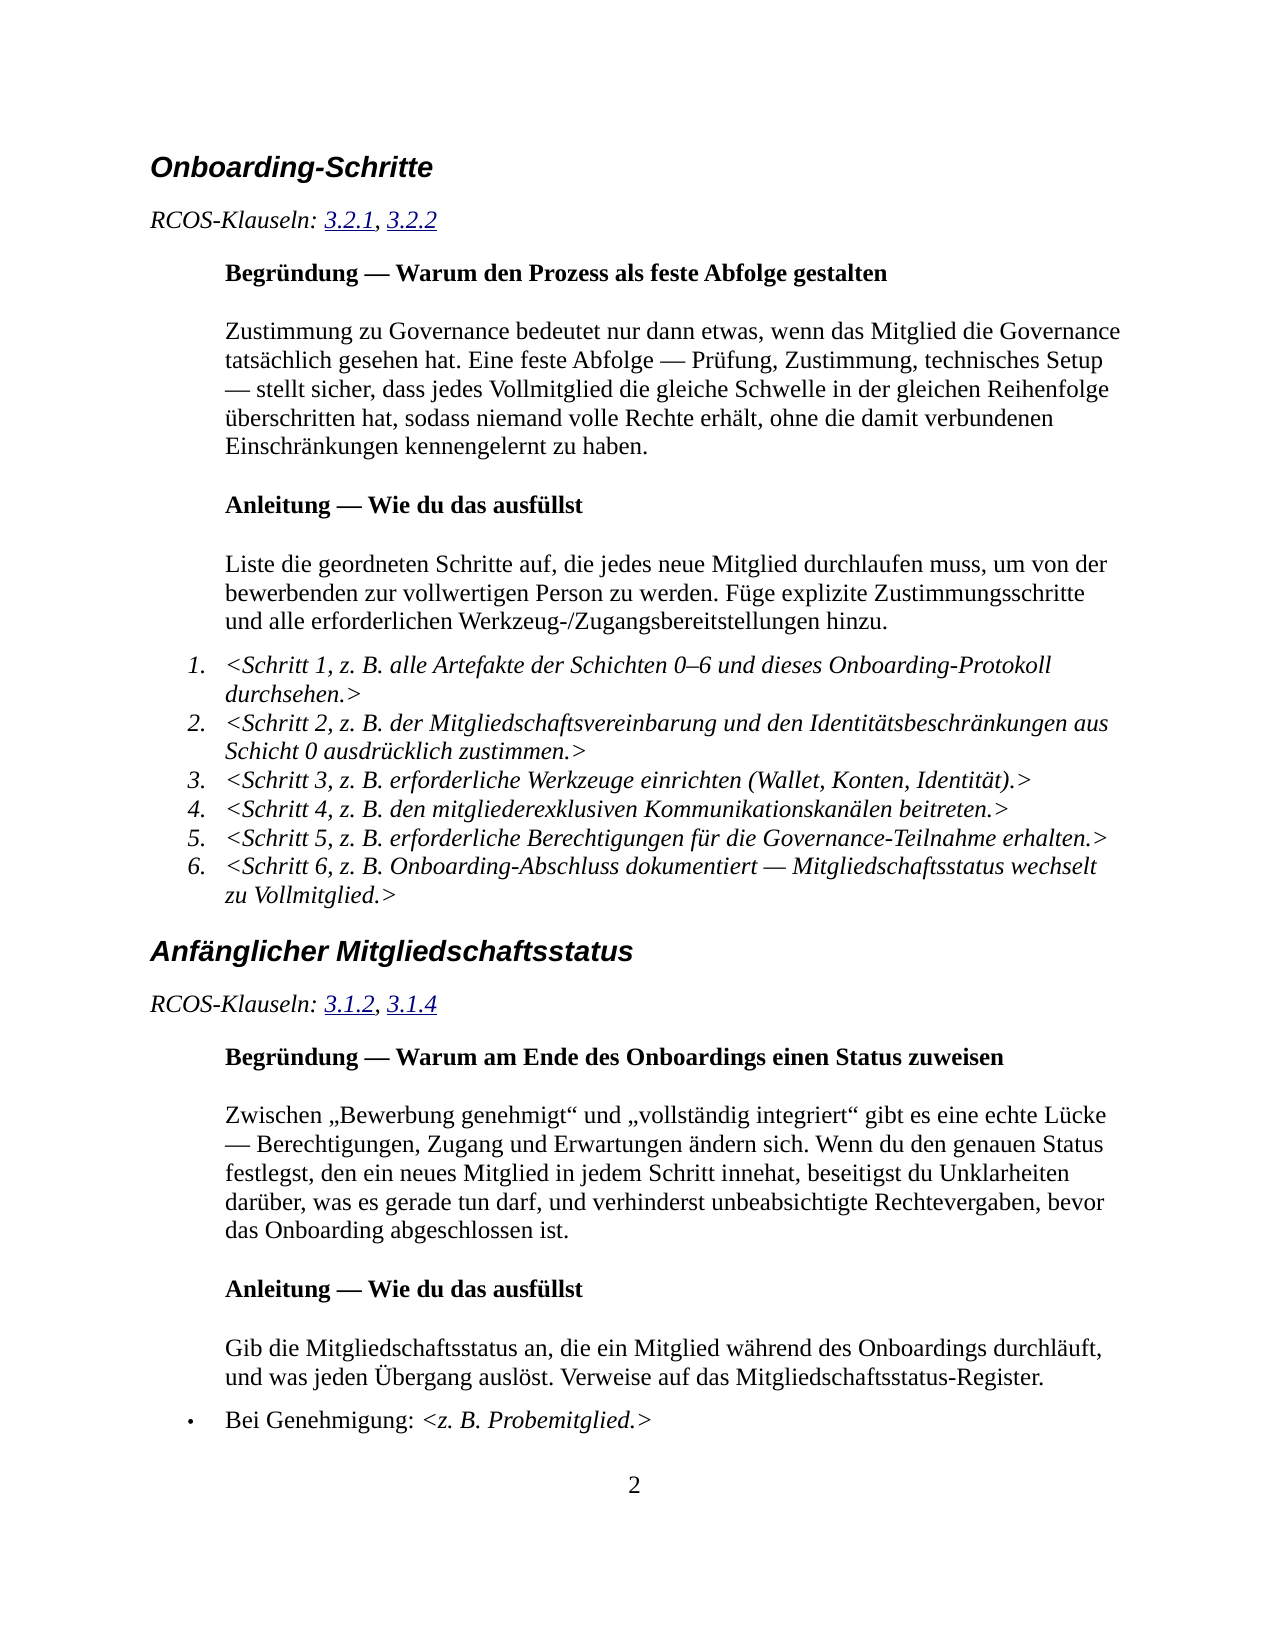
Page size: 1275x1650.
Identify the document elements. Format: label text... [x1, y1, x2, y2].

text Anleitung — Wie du das ausfüllst [225, 490, 1125, 519]
text RCOS-Klauseln: 3.1.2, 3.1.4 [150, 989, 1125, 1018]
list <Schritt 5, z. B. erforderliche Berechtigungen für die Governance-Teilnahme erhalten.> [187, 823, 1125, 851]
text Zwischen „Bewerbung genehmigt“ und „vollständig integriert“ gibt es eine echte Lücke — Berechtigungen, Zugang und Erwartungen ändern sich. Wenn du den genauen Status festlegst, den ein neues Mitglied in jedem Schritt innehat, beseitigst du Unklarheiten darüber, was es gerade tun darf, und verhinderst unbeabsichtigte Rechtevergaben, bevor das Onboarding abgeschlossen ist. [225, 1100, 1125, 1244]
text Liste die geordneten Schritte auf, die jedes neue Mitglied durchlaufen muss, um von der bewerbenden zur vollwertigen Person zu werden. Füge explizite Zustimmungsschritte und alle erforderlichen Werkzeug-/Zugangsbereitstellungen hinzu. [225, 549, 1125, 635]
text Gib die Mitgliedschaftsstatus an, die ein Mitglied während des Onboardings durchläuft, und was jeden Übergang auslöst. Verweise auf das Mitgliedschaftsstatus-Register. [225, 1333, 1125, 1390]
text Zustimmung zu Governance bedeutet nur dann etwas, wenn das Mitglied die Governance tatsächlich gesehen hat. Eine feste Abfolge — Prüfung, Zustimmung, technisches Setup — stellt sicher, dass jedes Vollmitglied die gleiche Schwelle in der gleichen Reihenfolge überschritten hat, sodass niemand volle Rechte erhält, ohne die damit verbundenen Einschränkungen kennengelernt zu haben. [225, 316, 1125, 460]
list <Schritt 2, z. B. der Mitgliedschaftsvereinbarung und den Identitätsbeschränkungen aus Schicht 0 ausdrücklich zustimmen.> [187, 708, 1125, 765]
text RCOS-Klauseln: 3.2.1, 3.2.2 [150, 205, 1125, 234]
text Begründung — Warum den Prozess als feste Abfolge gestalten [225, 258, 1125, 286]
list <Schritt 6, z. B. Onboarding-Abschluss dokumentiert — Mitgliedschaftsstatus wechselt zu Vollmitglied.> [187, 851, 1125, 909]
list <Schritt 1, z. B. alle Artefakte der Schichten 0–6 und dieses Onboarding-Protokoll durchsehen.> [187, 650, 1125, 708]
subtitle Anfänglicher Mitgliedschaftsstatus [150, 934, 1125, 967]
list <Schritt 3, z. B. erforderliche Werkzeuge einrichten (Wallet, Konten, Identität).> [187, 765, 1125, 794]
list Bei Genehmigung: <z. B. Probemitglied.> [187, 1405, 1125, 1434]
list <Schritt 4, z. B. den mitgliederexklusiven Kommunikationskanälen beitreten.> [187, 794, 1125, 823]
text Begründung — Warum am Ende des Onboardings einen Status zuweisen [225, 1042, 1125, 1070]
text Anleitung — Wie du das ausfüllst [225, 1274, 1125, 1303]
subtitle Onboarding-Schritte [150, 150, 1125, 183]
